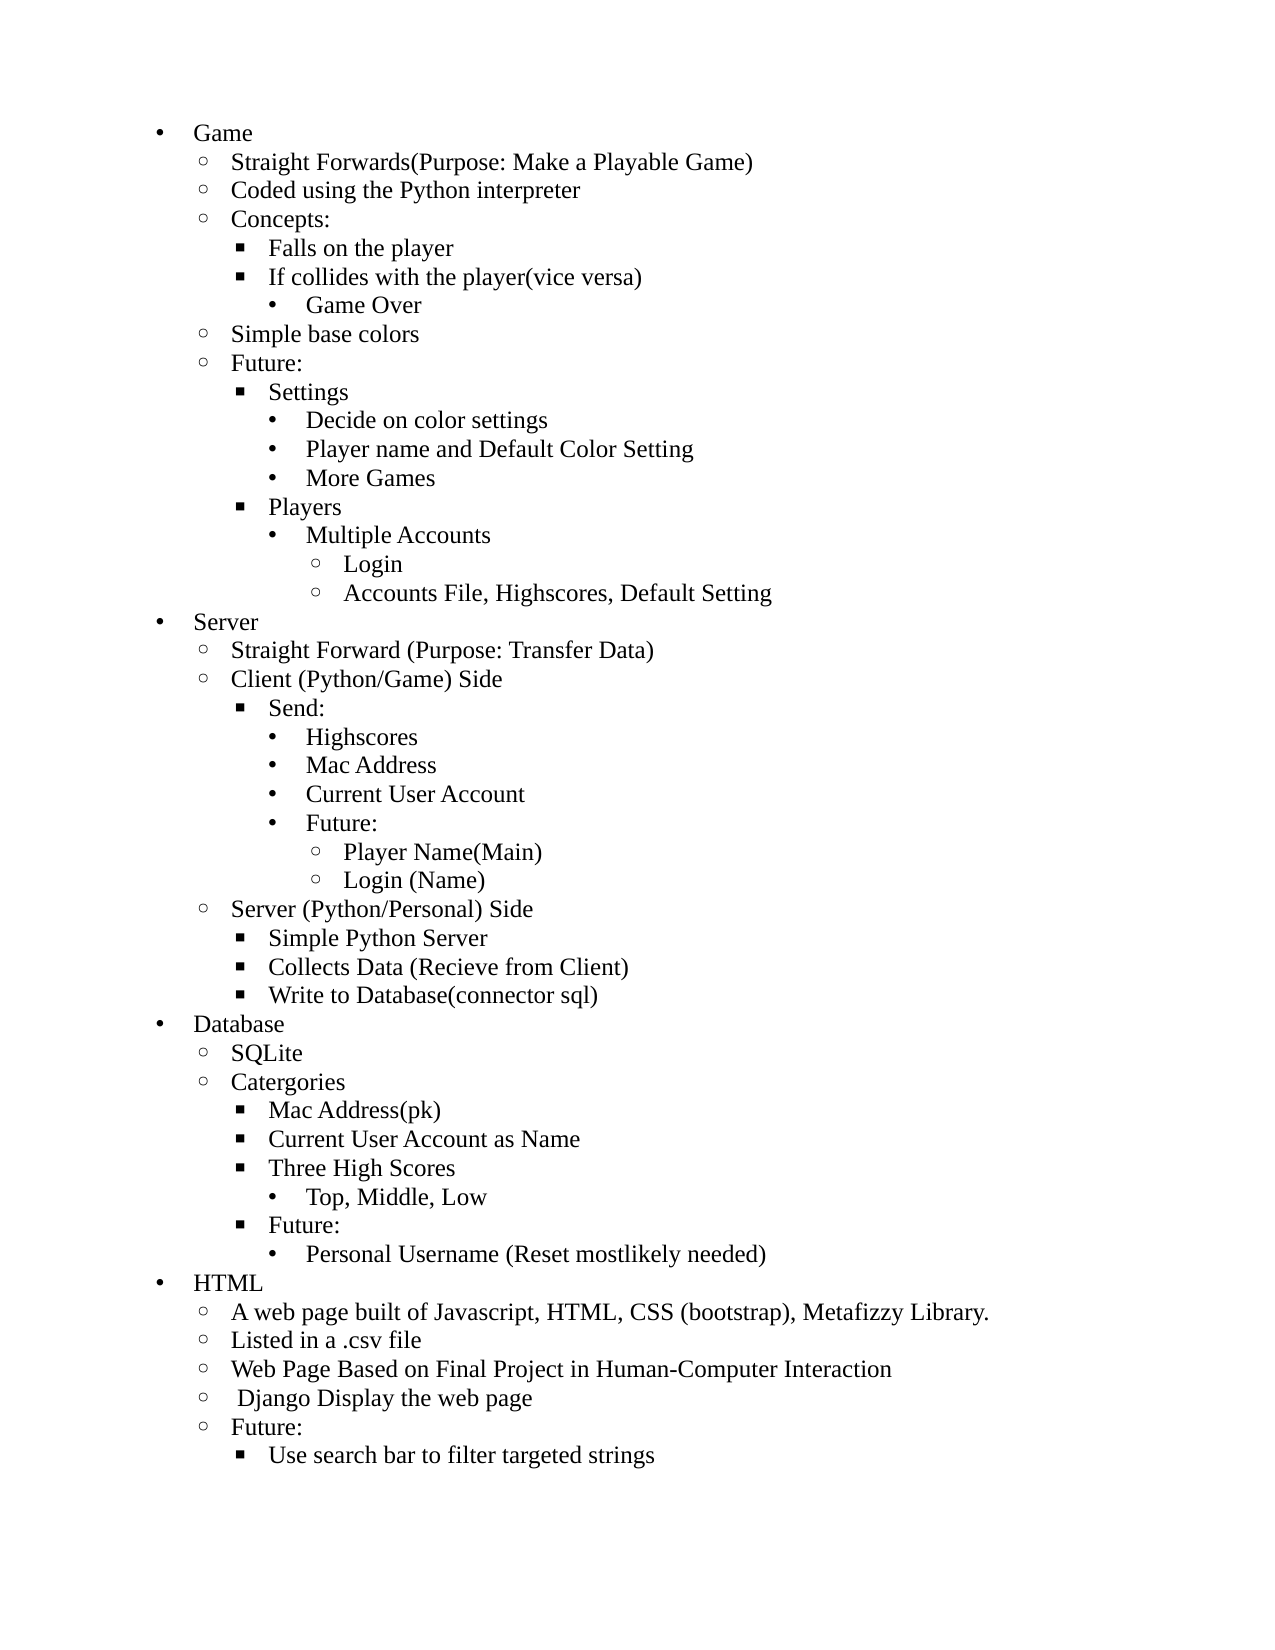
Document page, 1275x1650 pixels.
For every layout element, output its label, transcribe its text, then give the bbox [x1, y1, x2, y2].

list Personal Username (Reset mostlikely needed) [268, 1239, 1157, 1268]
list Accounts File, Highscores, Default Setting [306, 578, 1157, 607]
list Game Over [268, 291, 1157, 319]
list Write to Database(connector sql) [231, 981, 1157, 1009]
list Collects Data (Recieve from Client) [231, 952, 1157, 981]
list Database [156, 1009, 1157, 1038]
list Future: [193, 1412, 1157, 1441]
list Listed in a .csv file [193, 1326, 1157, 1354]
list Decide on color settings [268, 406, 1157, 434]
list Web Page Based on Final Project in Human-Computer Interaction [193, 1354, 1157, 1383]
list Use search bar to filter targeted strings [231, 1441, 1157, 1469]
list HTML [156, 1268, 1157, 1297]
list Straight Forward (Purpose: Transfer Data) [193, 636, 1157, 664]
list A web page built of Javascript, HTML, CSS (bootstrap), Metafizzy Library. [193, 1297, 1157, 1326]
list Server (Python/Personal) Side [193, 894, 1157, 923]
list Simple Python Server [231, 923, 1157, 952]
list Top, Middle, Low [268, 1182, 1157, 1211]
list Falls on the player [231, 233, 1157, 262]
list Player Name(Main) [306, 837, 1157, 866]
list Future: [268, 808, 1157, 837]
list Straight Forwards(Purpose: Make a Playable Game) [193, 147, 1157, 176]
list Highscores [268, 722, 1157, 751]
list Login (Name) [306, 866, 1157, 894]
list Send: [231, 693, 1157, 722]
list SQLite [193, 1038, 1157, 1067]
list Server [156, 607, 1157, 636]
list Future: [231, 1211, 1157, 1239]
list Login [306, 549, 1157, 578]
list Settings [231, 377, 1157, 406]
list Future: [193, 348, 1157, 377]
list Game [156, 118, 1157, 147]
list Concepts: [193, 204, 1157, 233]
list Mac Address(pk) [231, 1096, 1157, 1124]
list Multiple Accounts [268, 521, 1157, 549]
list More Games [268, 463, 1157, 492]
list Players [231, 492, 1157, 521]
list Simple base colors [193, 319, 1157, 348]
list Current User Account [268, 779, 1157, 808]
list Player name and Default Color Setting [268, 434, 1157, 463]
list Three High Scores [231, 1153, 1157, 1182]
list Coded using the Python interpreter [193, 176, 1157, 204]
list Django Display the web page [193, 1383, 1157, 1412]
list If collides with the player(vice versa) [231, 262, 1157, 291]
list Client (Python/Game) Side [193, 664, 1157, 693]
list Catergories [193, 1067, 1157, 1096]
list Current User Account as Name [231, 1124, 1157, 1153]
list Mac Address [268, 751, 1157, 779]
